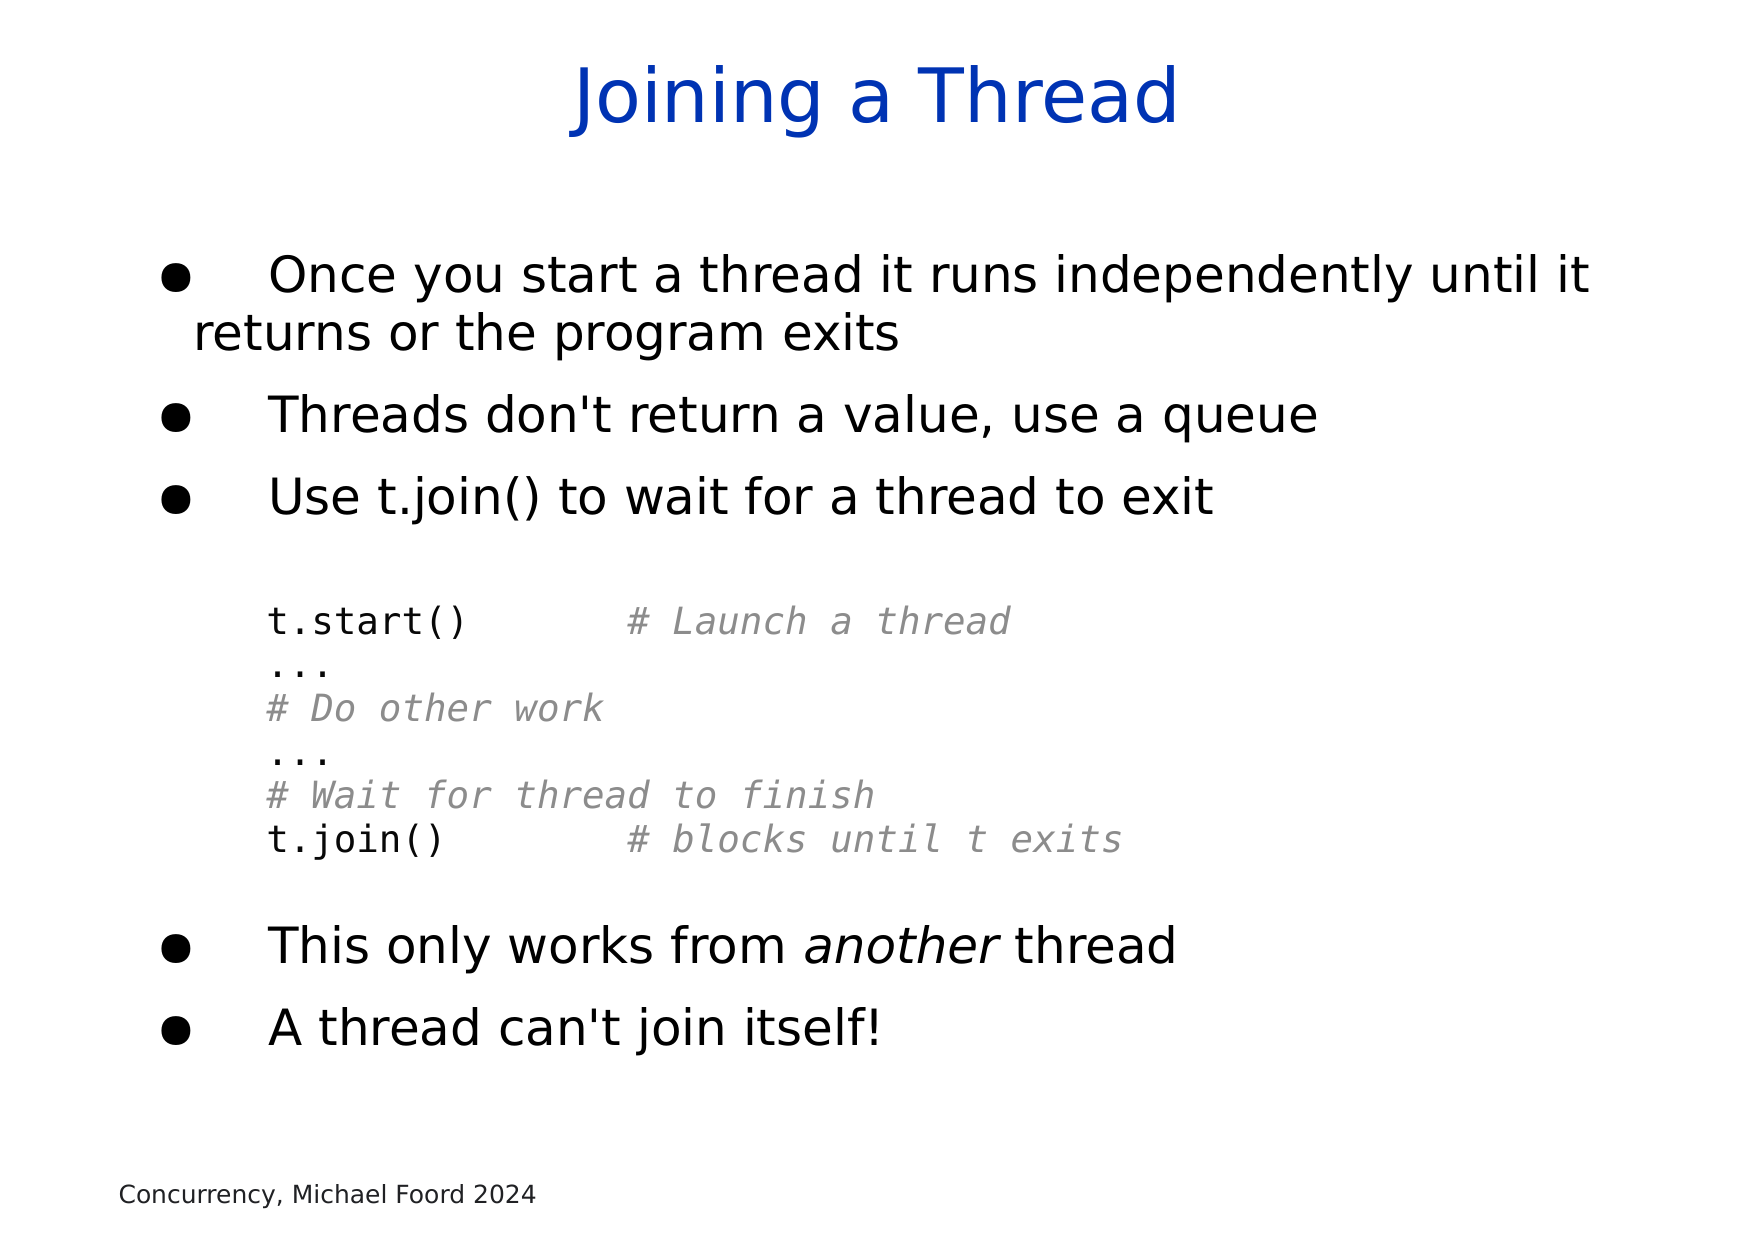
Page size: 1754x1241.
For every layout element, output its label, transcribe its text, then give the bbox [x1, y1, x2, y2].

list Threads don't return a value, use a queue [156, 386, 1636, 444]
list Once you start a thread it runs independently until it returns or the program exits [156, 246, 1636, 362]
list Use t.join() to wait for a thread to exit [156, 468, 1636, 526]
list This only works from another thread [156, 917, 1636, 975]
text Joining a Thread [118, 53, 1636, 140]
text t.start() # Launch a thread ... # Do other work ... # Wait for thread to finish t.join() # blocks until t exits [266, 599, 1636, 905]
list A thread can't join itself! [156, 999, 1636, 1057]
